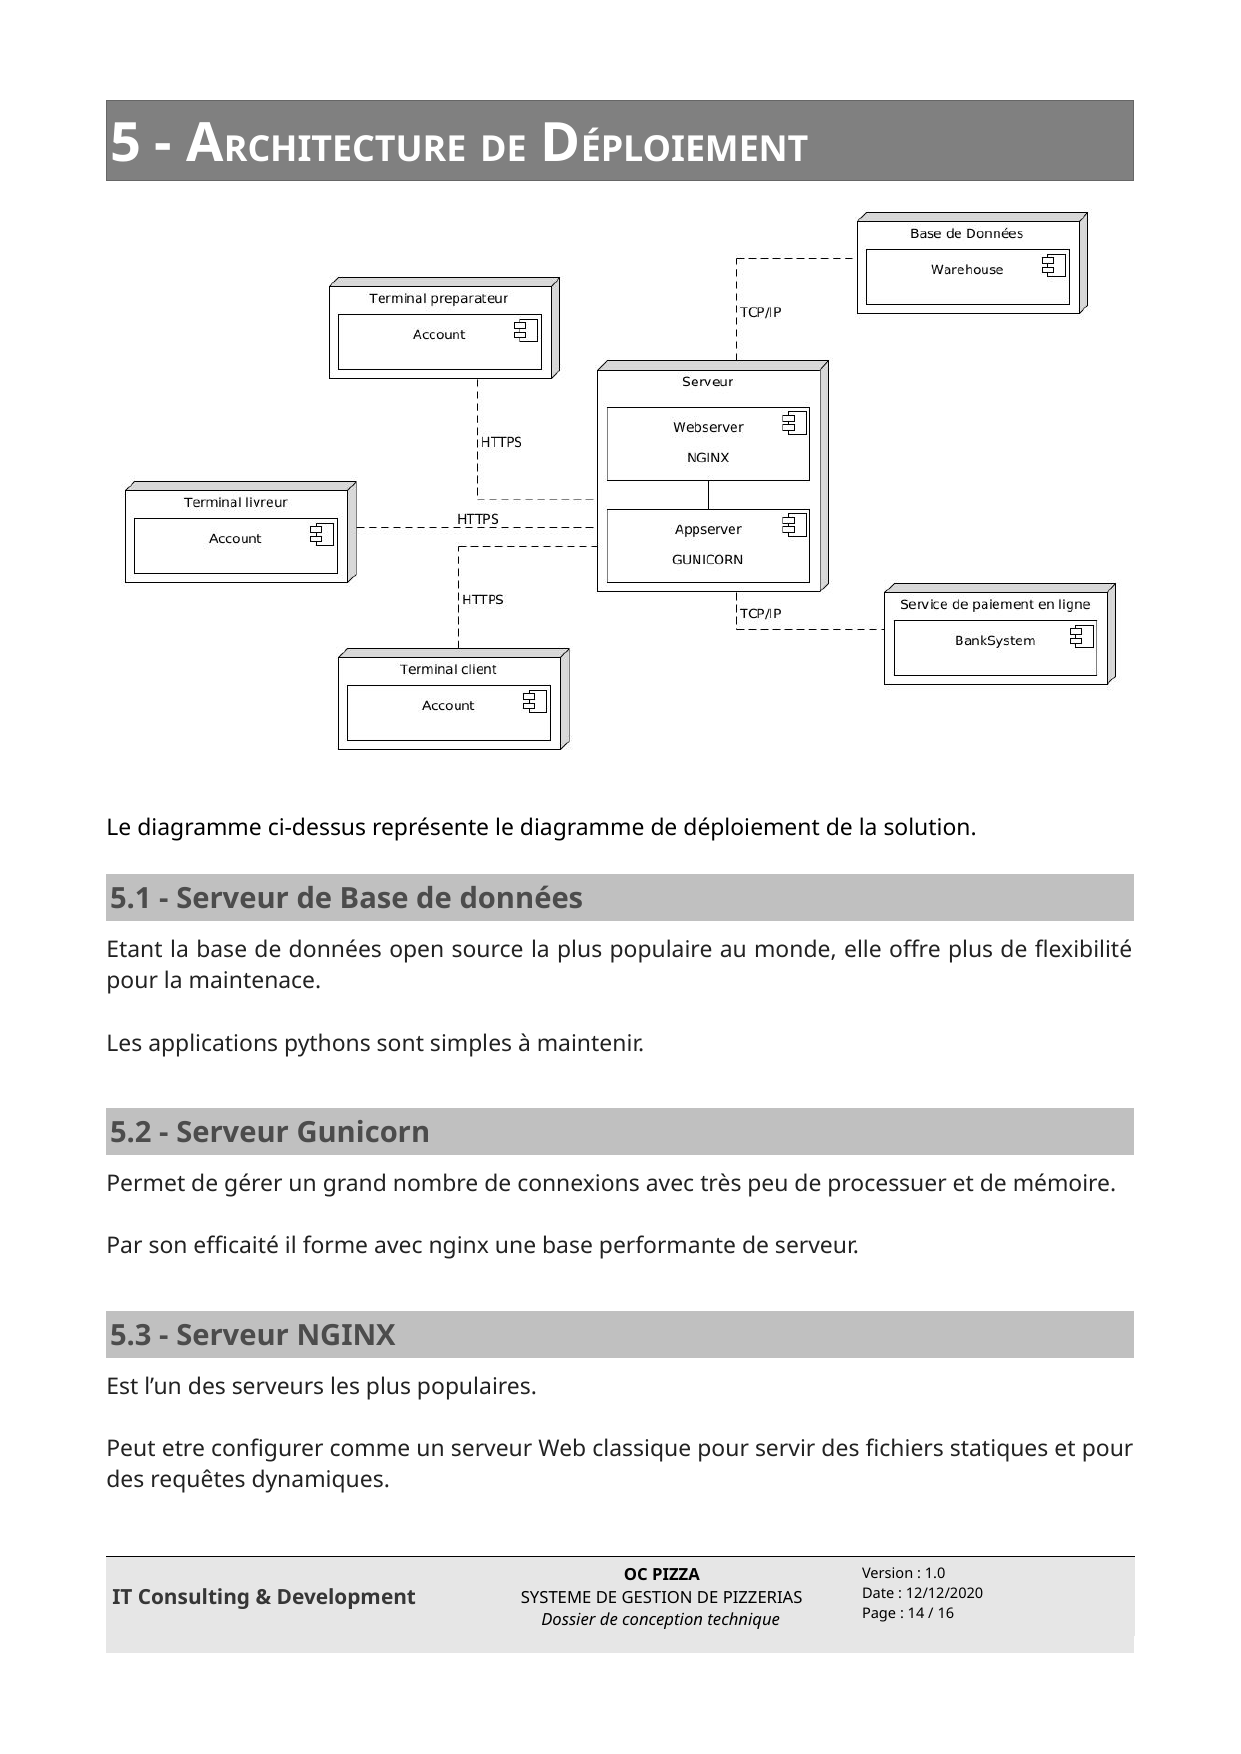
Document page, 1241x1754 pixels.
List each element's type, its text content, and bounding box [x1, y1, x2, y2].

text Le diagramme ci-dessus représente le diagramme de déploiement de la solution. [106, 811, 1134, 842]
subtitle Serveur de Base de données [107, 875, 1133, 920]
text Etant la base de données open source la plus populaire au monde, elle offre plus de flexibilité pour la maintenace. [106, 933, 1134, 995]
text Est l’un des serveurs les plus populaires. [106, 1369, 1134, 1401]
subtitle Architecture de Déploiement [107, 101, 1133, 180]
subtitle Serveur Gunicorn [107, 1109, 1133, 1154]
text Permet de gérer un grand nombre de connexions avec très peu de processuer et de mémoire. [106, 1167, 1134, 1198]
text Peut etre configurer comme un serveur Web classique pour servir des fichiers statiques et pour des requêtes dynamiques. [106, 1432, 1134, 1494]
text Par son efficaité il forme avec nginx une base performante de serveur. [106, 1229, 1134, 1261]
picture [106, 193, 1134, 768]
subtitle Serveur NGINX [107, 1312, 1133, 1357]
text Les applications pythons sont simples à maintenir. [106, 1026, 1134, 1058]
